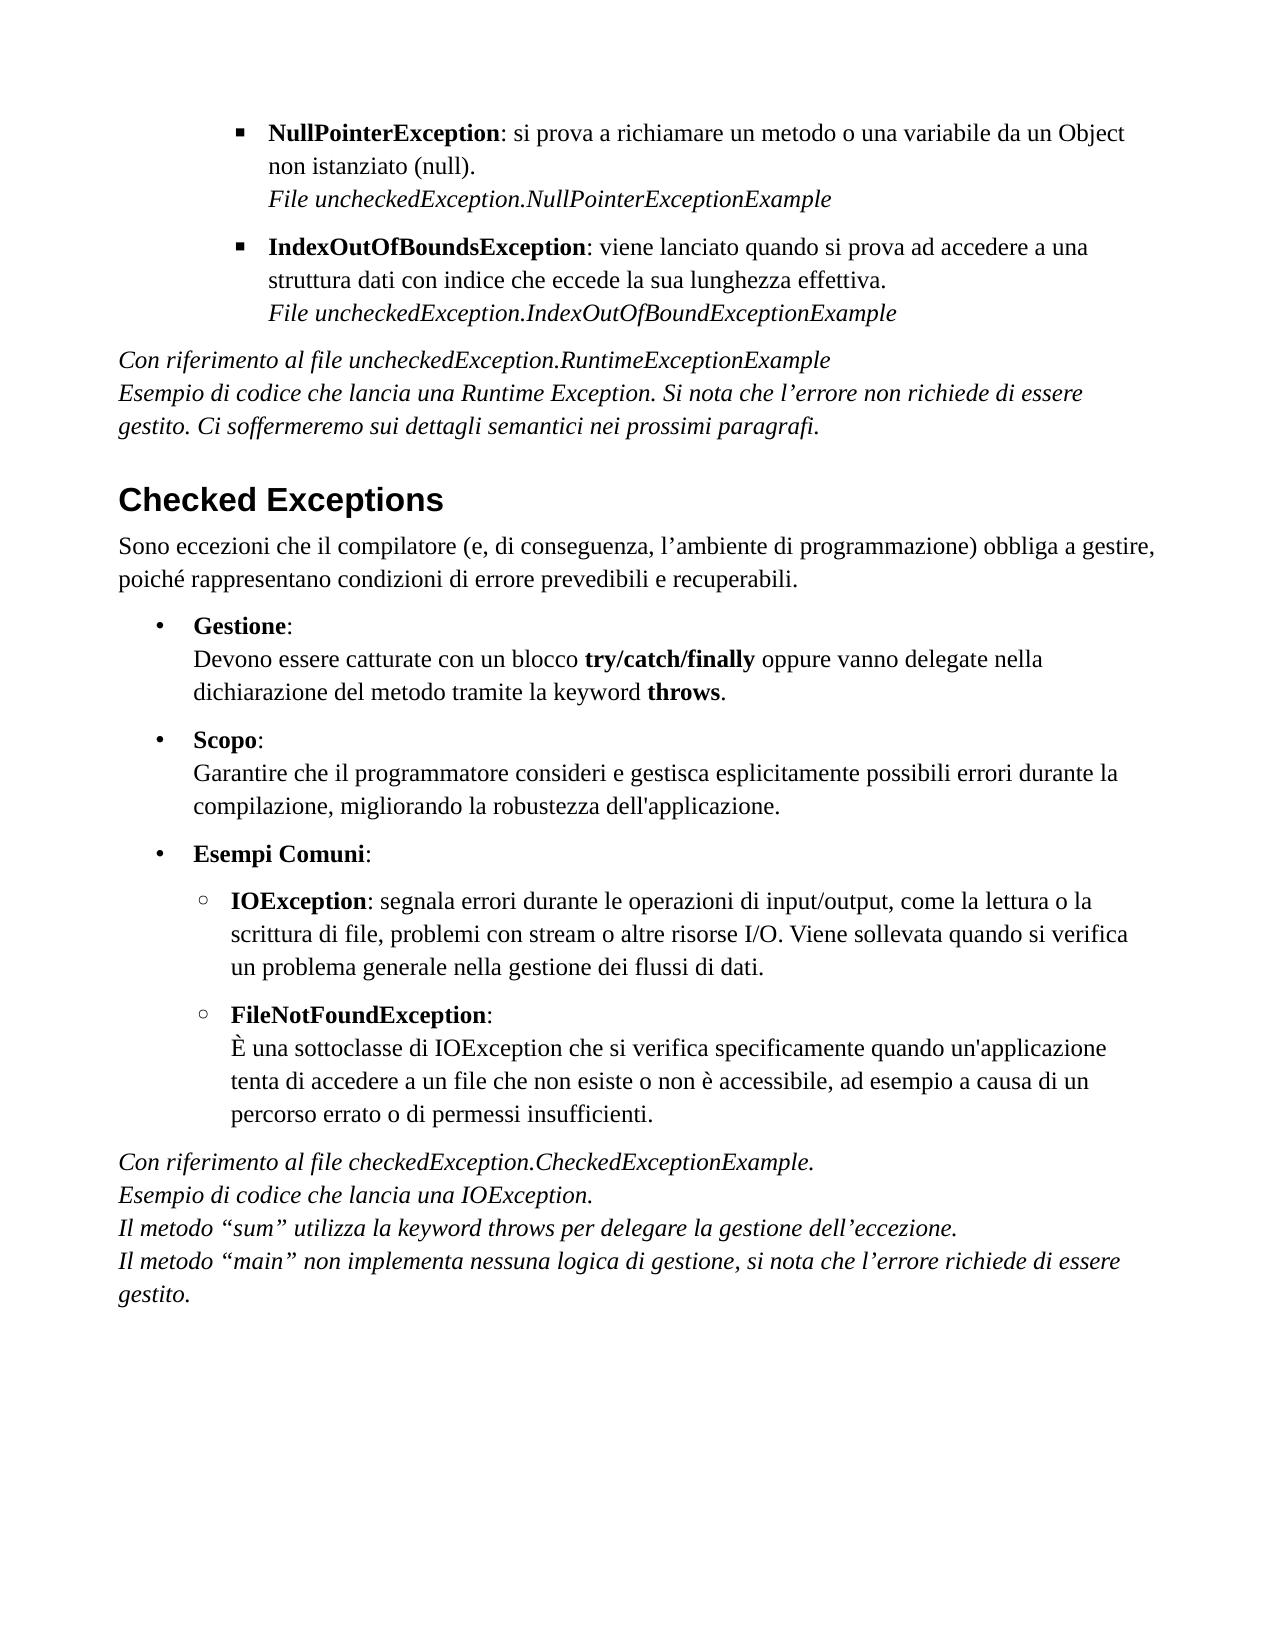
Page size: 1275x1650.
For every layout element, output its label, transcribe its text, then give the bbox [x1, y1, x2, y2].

list NullPointerException: si prova a richiamare un metodo o una variabile da un Object non istanziato (null). File uncheckedException.NullPointerExceptionExample [231, 118, 1157, 213]
list IndexOutOfBoundsException: viene lanciato quando si prova ad accedere a una struttura dati con indice che eccede la sua lunghezza effettiva. File uncheckedException.IndexOutOfBoundExceptionExample [231, 232, 1157, 327]
list Gestione: Devono essere catturate con un blocco try/catch/finally oppure vanno delegate nella dichiarazione del metodo tramite la keyword throws. [156, 611, 1157, 706]
text Con riferimento al file uncheckedException.RuntimeExceptionExample Esempio di codice che lancia una Runtime Exception. Si nota che l’errore non richiede di essere gestito. Ci soffermeremo sui dettagli semantici nei prossimi paragrafi. [118, 345, 1157, 440]
text Con riferimento al file checkedException.CheckedExceptionExample. Esempio di codice che lancia una IOException. Il metodo “sum” utilizza la keyword throws per delegare la gestione dell’eccezione. Il metodo “main” non implementa nessuna logica di gestione, si nota che l’errore richiede di essere gestito. [118, 1147, 1157, 1307]
text Sono eccezioni che il compilatore (e, di conseguenza, l’ambiente di programmazione) obbliga a gestire, poiché rappresentano condizioni di errore prevedibili e recuperabili. [118, 531, 1157, 593]
subtitle Checked Exceptions [118, 480, 1157, 518]
list FileNotFoundException: È una sottoclasse di IOException che si verifica specificamente quando un'applicazione tenta di accedere a un file che non esiste o non è accessibile, ad esempio a causa di un percorso errato o di permessi insufficienti. [193, 1000, 1157, 1128]
list Scopo: Garantire che il programmatore consideri e gestisca esplicitamente possibili errori durante la compilazione, migliorando la robustezza dell'applicazione. [156, 725, 1157, 820]
list Esempi Comuni: [156, 839, 1157, 867]
list IOException: segnala errori durante le operazioni di input/output, come la lettura o la scrittura di file, problemi con stream o altre risorse I/O. Viene sollevata quando si verifica un problema generale nella gestione dei flussi di dati. [193, 886, 1157, 981]
